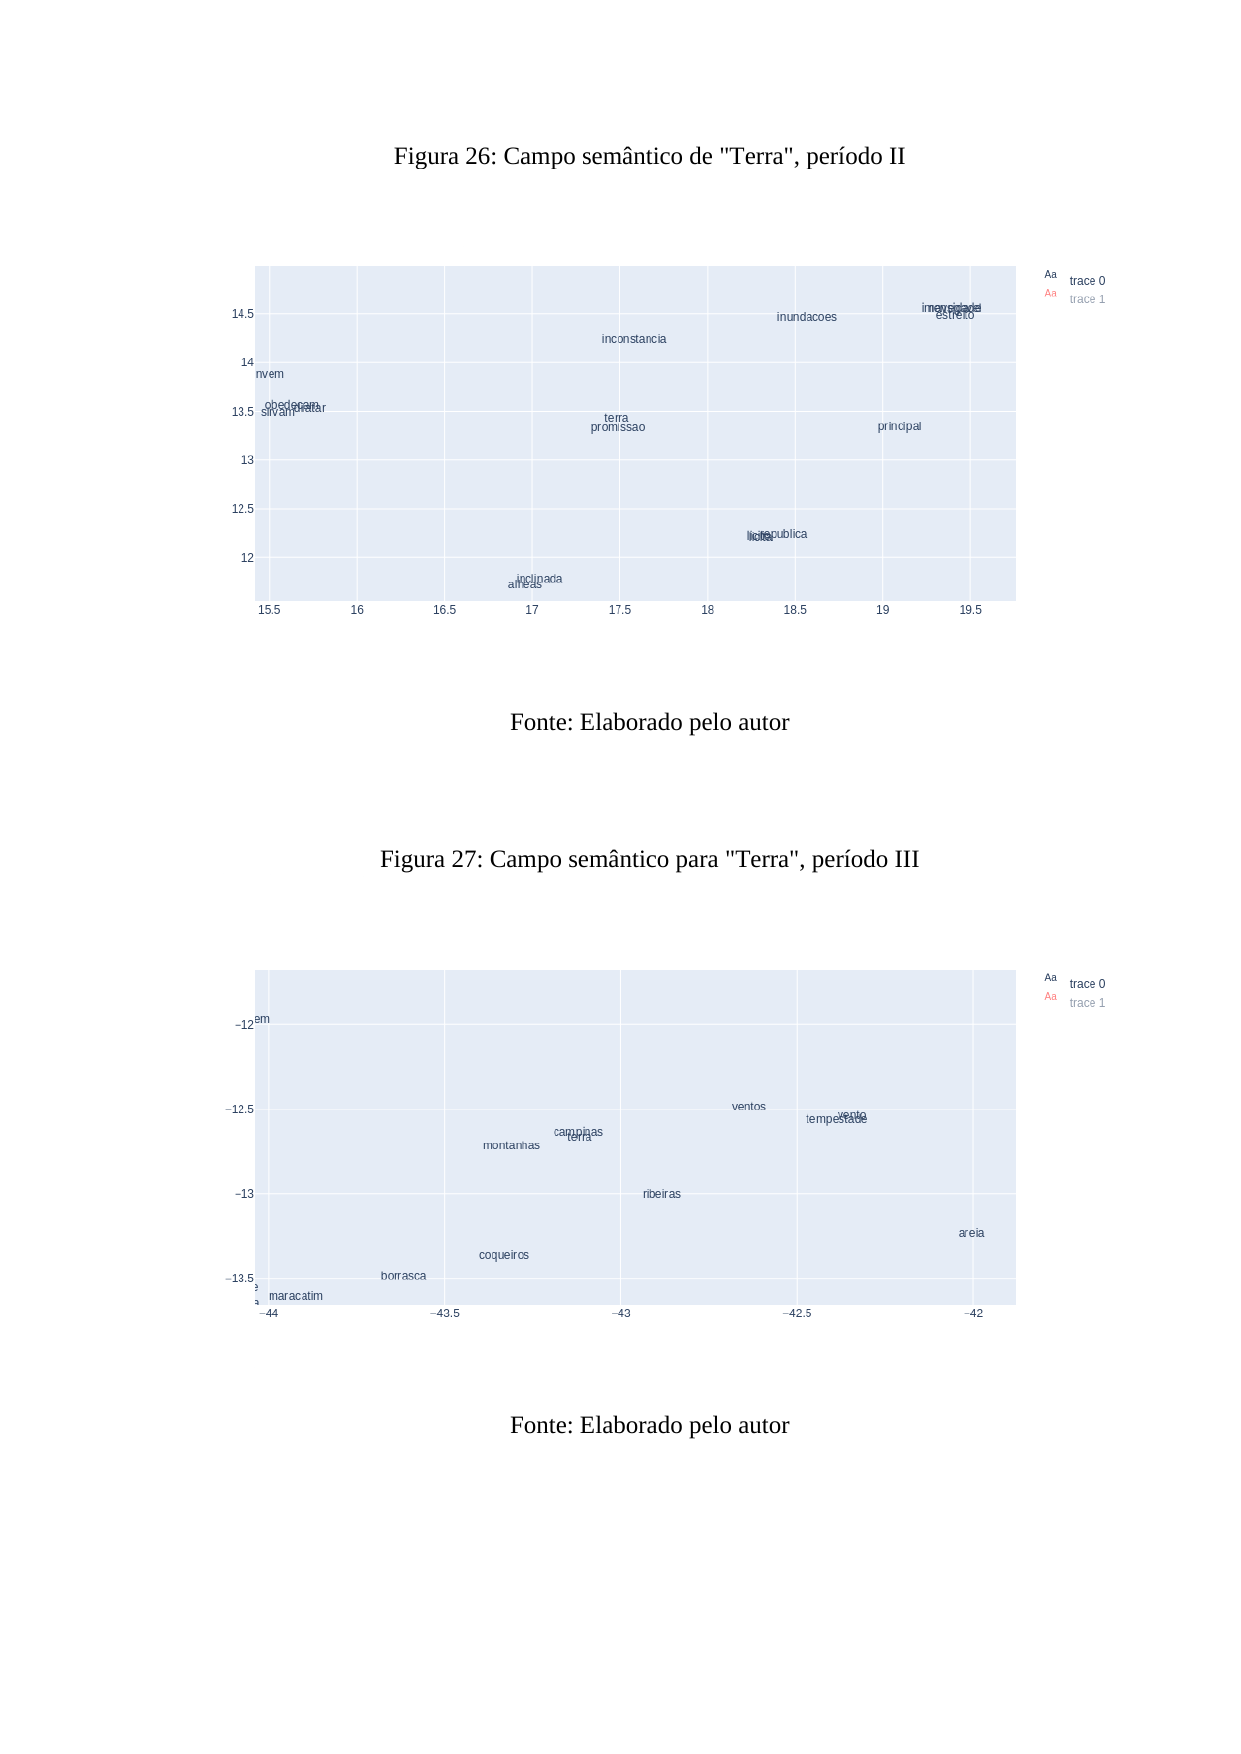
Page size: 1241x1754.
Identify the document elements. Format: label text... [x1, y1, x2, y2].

text Figura 26: Campo semântico de "Terra", período II [177, 141, 1122, 169]
picture [177, 873, 1123, 1382]
text Figura 27: Campo semântico para "Terra", período III [177, 844, 1122, 873]
picture [177, 169, 1123, 678]
text Fonte: Elaborado pelo autor [177, 1382, 1122, 1439]
text Fonte: Elaborado pelo autor [177, 678, 1122, 735]
